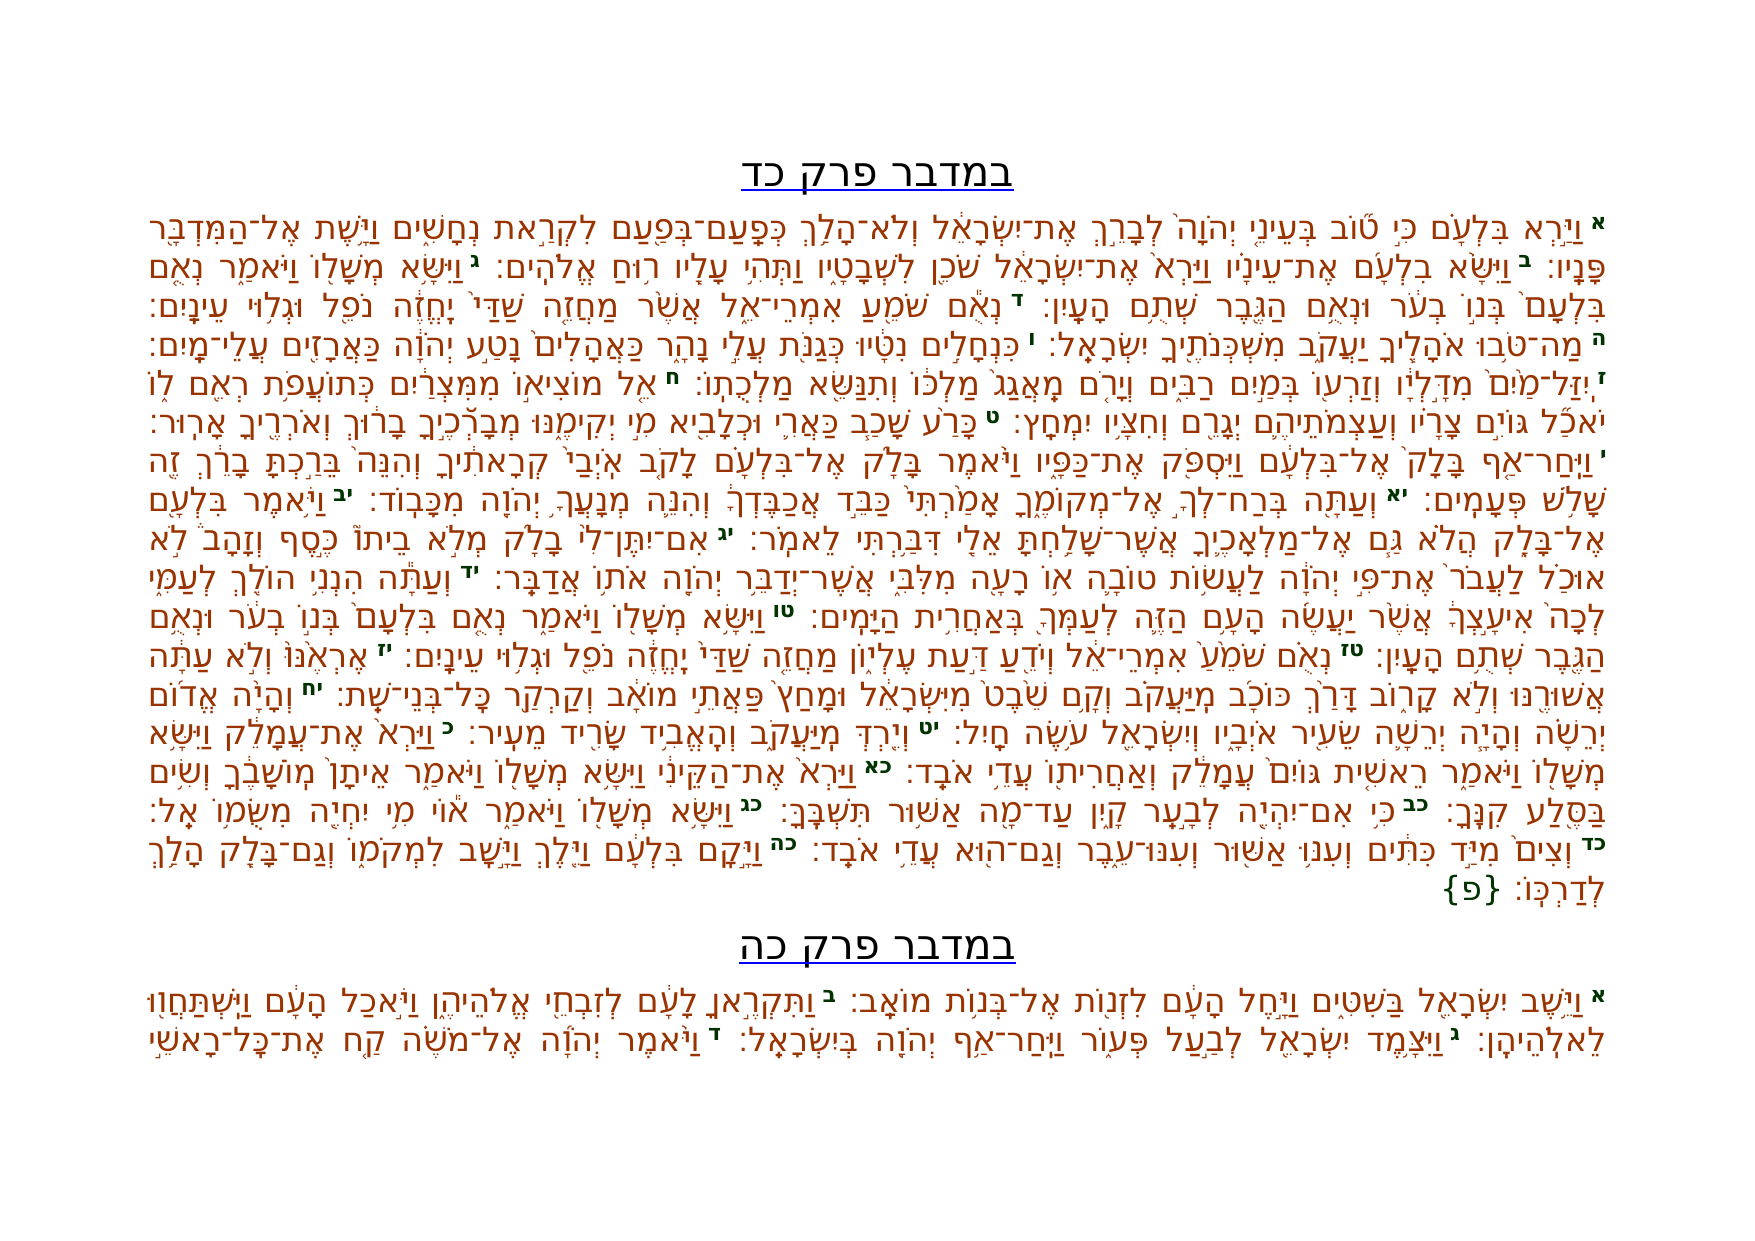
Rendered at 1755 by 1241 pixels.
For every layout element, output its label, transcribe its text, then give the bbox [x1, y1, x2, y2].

text א וַיַּ֣רְא בִּלְעָ֗ם כִּ֣י ט֞וֹב בְּעֵינֵ֤י יְהֹוָה֙ לְבָרֵ֣ךְ אֶת־יִשְׂרָאֵ֔ל וְלֹא־הָלַ֥ךְ כְּפַֽעַם־בְּפַ֖עַם לִקְרַ֣את נְחָשִׁ֑ים וַיָּ֥שֶׁת אֶל־הַמִּדְבָּ֖ר פָּנָֽיו׃ ב וַיִּשָּׂ֨א בִלְעָ֜ם אֶת־עֵינָ֗יו וַיַּרְא֙ אֶת־יִשְׂרָאֵ֔ל שֹׁכֵ֖ן לִשְׁבָטָ֑יו וַתְּהִ֥י עָלָ֖יו ר֥וּחַ אֱלֹהִֽים׃ ג וַיִּשָּׂ֥א מְשָׁל֖וֹ וַיֹּאמַ֑ר נְאֻ֤ם בִּלְעָם֙ בְּנ֣וֹ בְעֹ֔ר וּנְאֻ֥ם הַגֶּ֖בֶר שְׁתֻ֥ם הָעָֽיִן׃ ד נְאֻ֕ם שֹׁמֵ֖עַ אִמְרֵי־אֵ֑ל אֲשֶׁ֨ר מַחֲזֵ֤ה שַׁדַּי֙ יֶֽחֱזֶ֔ה נֹפֵ֖ל וּגְל֥וּי עֵינָֽיִם׃ ה מַה־טֹּ֥בוּ אֹהָלֶ֖יךָ יַעֲקֹ֑ב מִשְׁכְּנֹתֶ֖יךָ יִשְׂרָאֵֽל׃ ו כִּנְחָלִ֣ים נִטָּ֔יוּ כְּגַנֹּ֖ת עֲלֵ֣י נָהָ֑ר כַּאֲהָלִים֙ נָטַ֣ע יְהֹוָ֔ה כַּאֲרָזִ֖ים עֲלֵי־מָֽיִם׃ ז יִֽזַּל־מַ֙יִם֙ מִדָּ֣לְיָ֔ו וְזַרְע֖וֹ בְּמַ֣יִם רַבִּ֑ים וְיָרֹ֤ם מֵֽאֲגַג֙ מַלְכּ֔וֹ וְתִנַּשֵּׂ֖א מַלְכֻתֽוֹ׃ ח אֵ֚ל מוֹצִיא֣וֹ מִמִּצְרַ֔יִם כְּתוֹעֲפֹ֥ת רְאֵ֖ם ל֑וֹ יֹאכַ֞ל גּוֹיִ֣ם צָרָ֗יו וְעַצְמֹתֵיהֶ֛ם יְגָרֵ֖ם וְחִצָּ֥יו יִמְחָֽץ׃ ט כָּרַ֨ע שָׁכַ֧ב כַּאֲרִ֛י וּכְלָבִ֖יא מִ֣י יְקִימֶ֑נּוּ מְבָרְﬞכֶ֣יךָ בָר֔וּךְ וְאֹרְרֶ֖יךָ אָרֽוּר׃ י וַיִּֽחַר־אַ֤ף בָּלָק֙ אֶל־בִּלְעָ֔ם וַיִּסְפֹּ֖ק אֶת־כַּפָּ֑יו וַיֹּ֨אמֶר בָּלָ֜ק אֶל־בִּלְעָ֗ם לָקֹ֤ב אֹֽיְבַי֙ קְרָאתִ֔יךָ וְהִנֵּה֙ בֵּרַ֣כְתָּ בָרֵ֔ךְ זֶ֖ה שָׁלֹ֥שׁ פְּעָמִֽים׃ יא וְעַתָּ֖ה בְּרַח־לְךָ֣ אֶל־מְקוֹמֶ֑ךָ אָמַ֙רְתִּי֙ כַּבֵּ֣ד אֲכַבֶּדְךָ֔ וְהִנֵּ֛ה מְנָעֲךָ֥ יְהֹוָ֖ה מִכָּבֽוֹד׃ יב וַיֹּ֥אמֶר בִּלְעָ֖ם אֶל־בָּלָ֑ק הֲלֹ֗א גַּ֧ם אֶל־מַלְאָכֶ֛יךָ אֲשֶׁר־שָׁלַ֥חְתָּ אֵלַ֖י דִּבַּ֥רְתִּי לֵאמֹֽר׃ יג אִם־יִתֶּן־לִ֨י בָלָ֜ק מְלֹ֣א בֵיתוֹ֮ כֶּ֣סֶף וְזָהָב֒ לֹ֣א אוּכַ֗ל לַעֲבֹר֙ אֶת־פִּ֣י יְהֹוָ֔ה לַעֲשׂ֥וֹת טוֹבָ֛ה א֥וֹ רָעָ֖ה מִלִּבִּ֑י אֲשֶׁר־יְדַבֵּ֥ר יְהֹוָ֖ה אֹת֥וֹ אֲדַבֵּֽר׃ יד וְעַתָּ֕ה הִנְנִ֥י הוֹלֵ֖ךְ לְעַמִּ֑י לְכָה֙ אִיעָ֣צְךָ֔ אֲשֶׁ֨ר יַעֲשֶׂ֜ה הָעָ֥ם הַזֶּ֛ה לְעַמְּךָ֖ בְּאַחֲרִ֥ית הַיָּמִֽים׃ טו וַיִּשָּׂ֥א מְשָׁל֖וֹ וַיֹּאמַ֑ר נְאֻ֤ם בִּלְעָם֙ בְּנ֣וֹ בְעֹ֔ר וּנְאֻ֥ם הַגֶּ֖בֶר שְׁתֻ֥ם הָעָֽיִן׃ טז נְאֻ֗ם שֹׁמֵ֙עַ֙ אִמְרֵי־אֵ֔ל וְיֹדֵ֖עַ דַּ֣עַת עֶלְי֑וֹן מַחֲזֵ֤ה שַׁדַּי֙ יֶֽחֱזֶ֔ה נֹפֵ֖ל וּגְל֥וּי עֵינָֽיִם׃ יז אֶרְאֶ֙נּוּ֙ וְלֹ֣א עַתָּ֔ה אֲשׁוּרֶ֖נּוּ וְלֹ֣א קָר֑וֹב דָּרַ֨ךְ כּוֹכָ֜ב מִֽיַּעֲקֹ֗ב וְקָ֥ם שֵׁ֙בֶט֙ מִיִּשְׂרָאֵ֔ל וּמָחַץ֙ פַּאֲתֵ֣י מוֹאָ֔ב וְקַרְקַ֖ר כׇּל־בְּנֵי־שֵֽׁת׃ יח וְהָיָ֨ה אֱד֜וֹם יְרֵשָׁ֗ה וְהָיָ֧ה יְרֵשָׁ֛ה שֵׂעִ֖יר אֹיְבָ֑יו וְיִשְׂרָאֵ֖ל עֹ֥שֶׂה חָֽיִל׃ יט וְיֵ֖רְדְּ מִֽיַּעֲקֹ֑ב וְהֶֽאֱבִ֥יד שָׂרִ֖יד מֵעִֽיר׃ כ וַיַּרְא֙ אֶת־עֲמָלֵ֔ק וַיִּשָּׂ֥א מְשָׁל֖וֹ וַיֹּאמַ֑ר רֵאשִׁ֤ית גּוֹיִם֙ עֲמָלֵ֔ק וְאַחֲרִית֖וֹ עֲדֵ֥י אֹבֵֽד׃ כא וַיַּרְא֙ אֶת־הַקֵּינִ֔י וַיִּשָּׂ֥א מְשָׁל֖וֹ וַיֹּאמַ֑ר אֵיתָן֙ מֽוֹשָׁבֶ֔ךָ וְשִׂ֥ים בַּסֶּ֖לַע קִנֶּֽךָ׃ כב כִּ֥י אִם־יִהְיֶ֖ה לְבָ֣עֵֽר קָ֑יִן עַד־מָ֖ה אַשּׁ֥וּר תִּשְׁבֶּֽךָּ׃ כג וַיִּשָּׂ֥א מְשָׁל֖וֹ וַיֹּאמַ֑ר א֕וֹי מִ֥י יִחְיֶ֖ה מִשֻּׂמ֥וֹ אֵֽל׃ כד וְצִים֙ מִיַּ֣ד כִּתִּ֔ים וְעִנּ֥וּ אַשּׁ֖וּר וְעִנּוּ־עֵ֑בֶר וְגַם־ה֖וּא עֲדֵ֥י אֹבֵֽד׃ כה וַיָּ֣קׇם בִּלְעָ֔ם וַיֵּ֖לֶךְ וַיָּ֣שׇׁב לִמְקֹמ֑וֹ וְגַם־בָּלָ֖ק הָלַ֥ךְ לְדַרְכּֽוֹ׃ {פ} [148, 209, 1606, 908]
text א וַיֵּ֥שֶׁב יִשְׂרָאֵ֖ל בַּשִּׁטִּ֑ים וַיָּ֣חֶל הָעָ֔ם לִזְנ֖וֹת אֶל־בְּנ֥וֹת מוֹאָֽב׃ ב וַתִּקְרֶ֣אןָ לָעָ֔ם לְזִבְחֵ֖י אֱלֹהֵיהֶ֑ן וַיֹּ֣אכַל הָעָ֔ם וַיִּֽשְׁתַּחֲו֖וּ לֵאלֹֽהֵיהֶֽן׃ ג וַיִּצָּ֥מֶד יִשְׂרָאֵ֖ל לְבַ֣עַל פְּע֑וֹר וַיִּֽחַר־אַ֥ף יְהֹוָ֖ה בְּיִשְׂרָאֵֽל׃ ד וַיֹּ֨אמֶר יְהֹוָ֜ה אֶל־מֹשֶׁ֗ה קַ֚ח אֶת־כׇּל־רָאשֵׁ֣י [148, 982, 1606, 1059]
text במדבר פרק כה [148, 921, 1606, 969]
text במדבר פרק כד [148, 148, 1606, 196]
